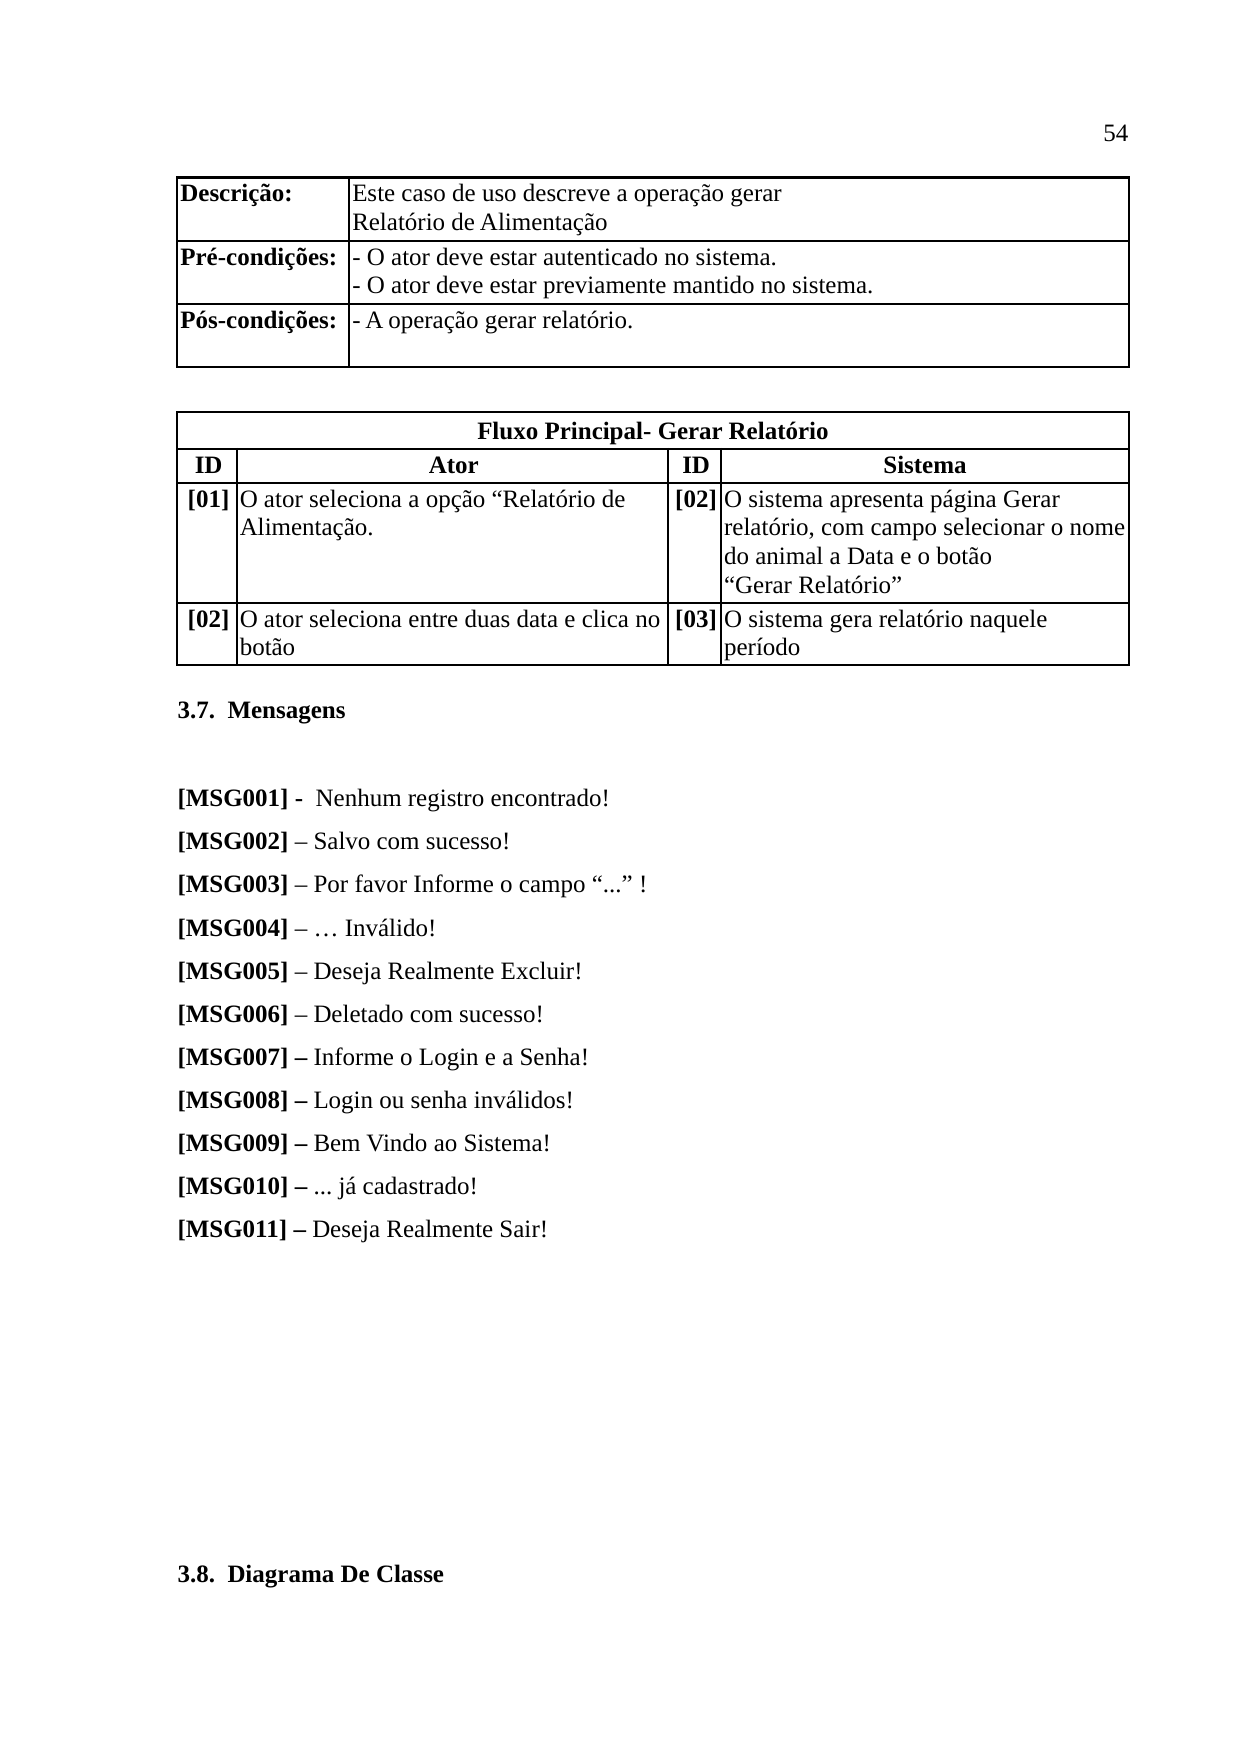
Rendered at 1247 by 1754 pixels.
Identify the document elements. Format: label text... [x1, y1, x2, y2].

table_cell Ator [238, 450, 667, 482]
table_cell O ator seleciona a opção “Relatório de Alimentação. [238, 484, 667, 602]
text [MSG010] – ... já cadastrado! [177, 1171, 1128, 1200]
subtitle Mensagens [177, 695, 1128, 724]
text [MSG011] – Deseja Realmente Sair! [177, 1214, 1128, 1243]
table_cell [02] [178, 604, 236, 664]
table_cell - O ator deve estar autenticado no sistema. - O ator deve estar previamente mantido no sistema. [350, 242, 1128, 303]
text [MSG006] – Deletado com sucesso! [177, 999, 1128, 1028]
text [MSG009] – Bem Vindo ao Sistema! [177, 1128, 1128, 1157]
text [MSG002] – Salvo com sucesso! [177, 826, 1128, 855]
table_cell Pós-condições: [178, 305, 348, 366]
table_cell [02] [669, 484, 720, 602]
table_cell Sistema [722, 450, 1128, 482]
table_cell O ator seleciona entre duas data e clica no botão [238, 604, 667, 664]
table_cell [03] [669, 604, 720, 664]
table_cell Descrição: [178, 179, 348, 239]
text [MSG007] – Informe o Login e a Senha! [177, 1042, 1128, 1071]
text [MSG001] - Nenhum registro encontrado! [177, 783, 1128, 812]
text [MSG003] – Por favor Informe o campo “...” ! [177, 869, 1128, 898]
table_cell [01] [178, 484, 236, 602]
table_cell ID [178, 450, 236, 482]
table_cell Pré-condições: [178, 242, 348, 303]
table_cell O sistema gera relatório naquele período [722, 604, 1128, 664]
text [MSG008] – Login ou senha inválidos! [177, 1085, 1128, 1114]
table_cell Este caso de uso descreve a operação gerar Relatório de Alimentação [350, 179, 1128, 239]
table_cell ID [669, 450, 720, 482]
subtitle Diagrama de classe [177, 1559, 1128, 1588]
text [MSG004] – … Inválido! [177, 913, 1128, 941]
text [MSG005] – Deseja Realmente Excluir! [177, 956, 1128, 984]
table_cell - A operação gerar relatório. [350, 305, 1128, 366]
table_cell O sistema apresenta página Gerar relatório, com campo selecionar o nome do animal a Data e o botão “Gerar Relatório” [722, 484, 1128, 602]
table_header Fluxo Principal- Gerar Relatório [178, 413, 1128, 448]
